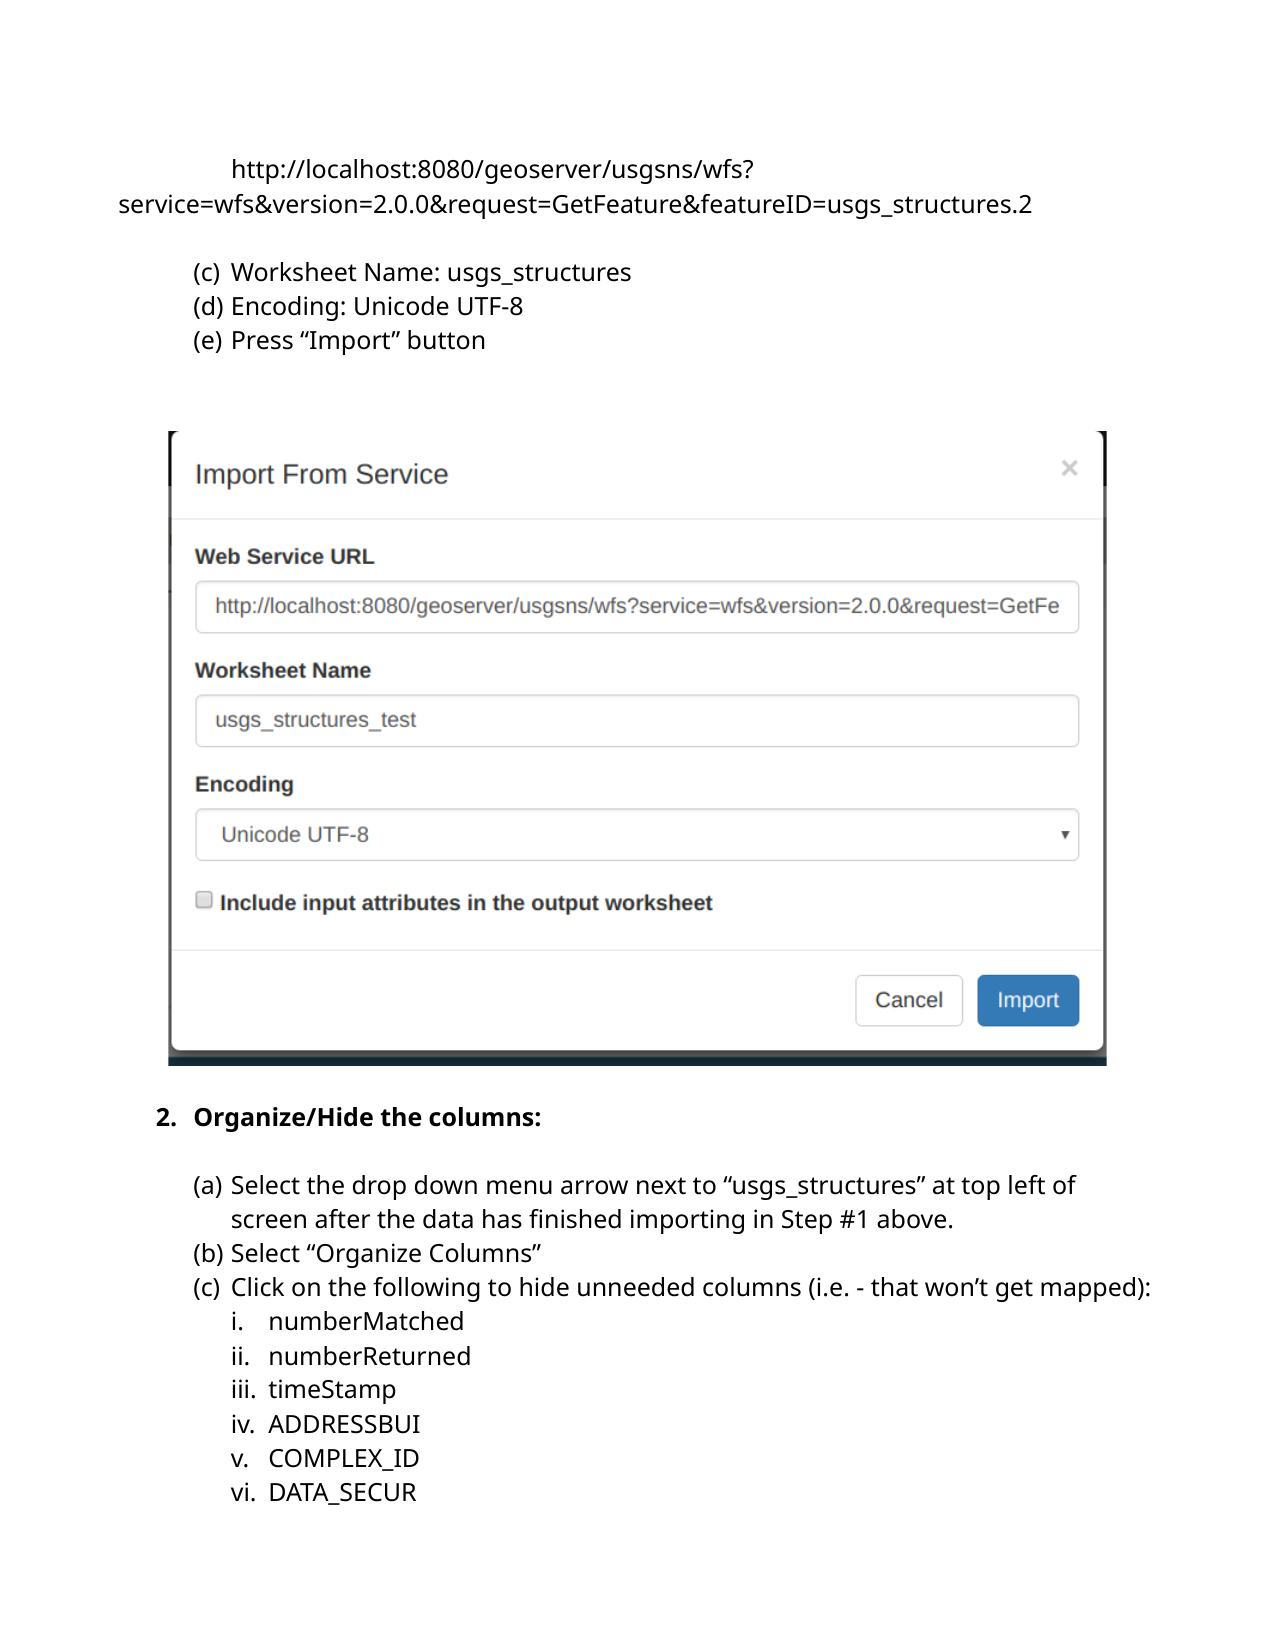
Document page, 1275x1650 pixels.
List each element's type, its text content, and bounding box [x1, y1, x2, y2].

list numberReturned [231, 1338, 1157, 1372]
list Press “Import” button [193, 322, 1157, 357]
list Organize/Hide the columns: [156, 1100, 1157, 1134]
list Select the drop down menu arrow next to “usgs_structures” at top left of screen after the data has finished importing in Step #1 above. [193, 1168, 1157, 1236]
list Encoding: Unicode UTF-8 [193, 288, 1157, 322]
list Worksheet Name: usgs_structures [193, 254, 1157, 288]
list COMPLEX_ID [231, 1440, 1157, 1474]
list timeStamp [231, 1372, 1157, 1406]
list DATA_SECUR [231, 1474, 1157, 1508]
text http://localhost:8080/geoserver/usgsns/wfs?service=wfs&version=2.0.0&request=GetFeature&featureID=usgs_structures.2 [118, 152, 1157, 220]
list numberMatched [231, 1304, 1157, 1338]
list ADDRESSBUI [231, 1406, 1157, 1440]
list Click on the following to hide unneeded columns (i.e. - that won’t get mapped): [193, 1270, 1157, 1304]
list Select “Organize Columns” [193, 1236, 1157, 1270]
picture [168, 431, 1107, 1066]
